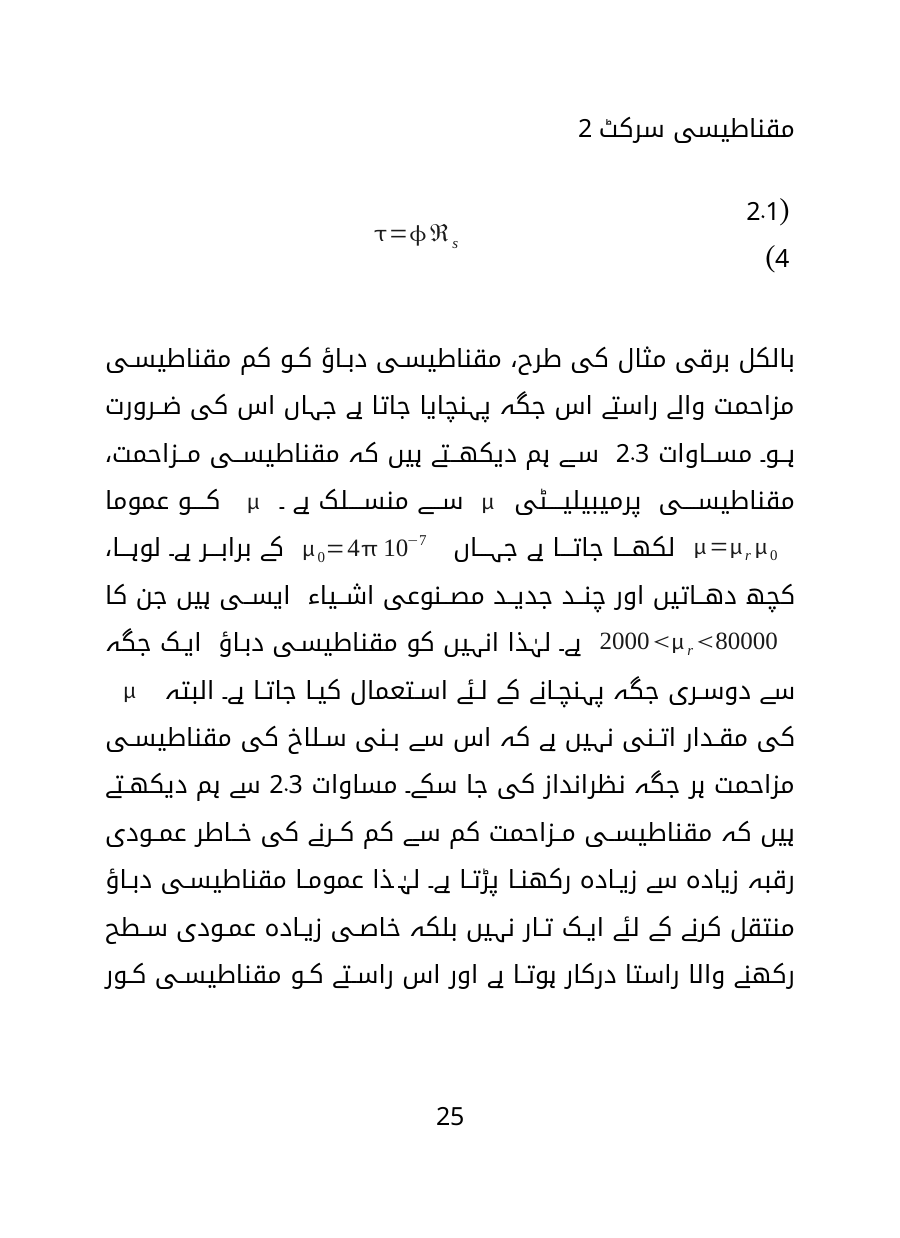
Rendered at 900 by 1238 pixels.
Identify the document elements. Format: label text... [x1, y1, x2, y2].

table_header (2.14) [718, 183, 795, 301]
table_header [105, 183, 718, 301]
text بالکل برقی مثال کی طرح، مقناطیسی دباؤ کو کم مقناطیسی مزاحمت والے راستے اس جگہ پہنچایا جاتا ہے جہاں اس کی ضرورت ہو۔ مساوات 2.3 سے ہم دیکھتے ہیں کہ مقناطیسی مزاحمت، مقناطیسی پرمیبیلیٹیسے منسلک ہے ۔ کو عمومالکھا جاتا ہے جہاں کے برابر ہے۔ لوہا، کچھ دھاتیں اور چند جدید مصنوعی اشیاء ایسی ہیں جن کاہے۔ لہٰذا انہیں کو مقناطیسی دباؤ ایک جگہ سے دوسری جگہ پہنچانے کے لئے استعمال کیا جاتا ہے۔ البتہ کی مقدار اتنی نہیں ہے کہ اس سے بنی سلاخ کی مقناطیسی مزاحمت ہر جگہ نظرانداز کی جا سکے۔ مساوات 2.3 سے ہم دیکھتے ہیں کہ مقناطیسی مزاحمت کم سے کم کرنے کی خاطر عمودی رقبہ زیادہ سے زیادہ رکھنا پڑتا ہے۔ لہٰذا عموما مقناطیسی دباؤ منتقل کرنے کے لئے ایک تار نہیں بلکہ خاصی زیادہ عمودی سطح رکھنے والا راستا درکار ہوتا ہے اور اس راستے کو مقناطیسی کور کہتے ہیں۔ [105, 335, 795, 999]
